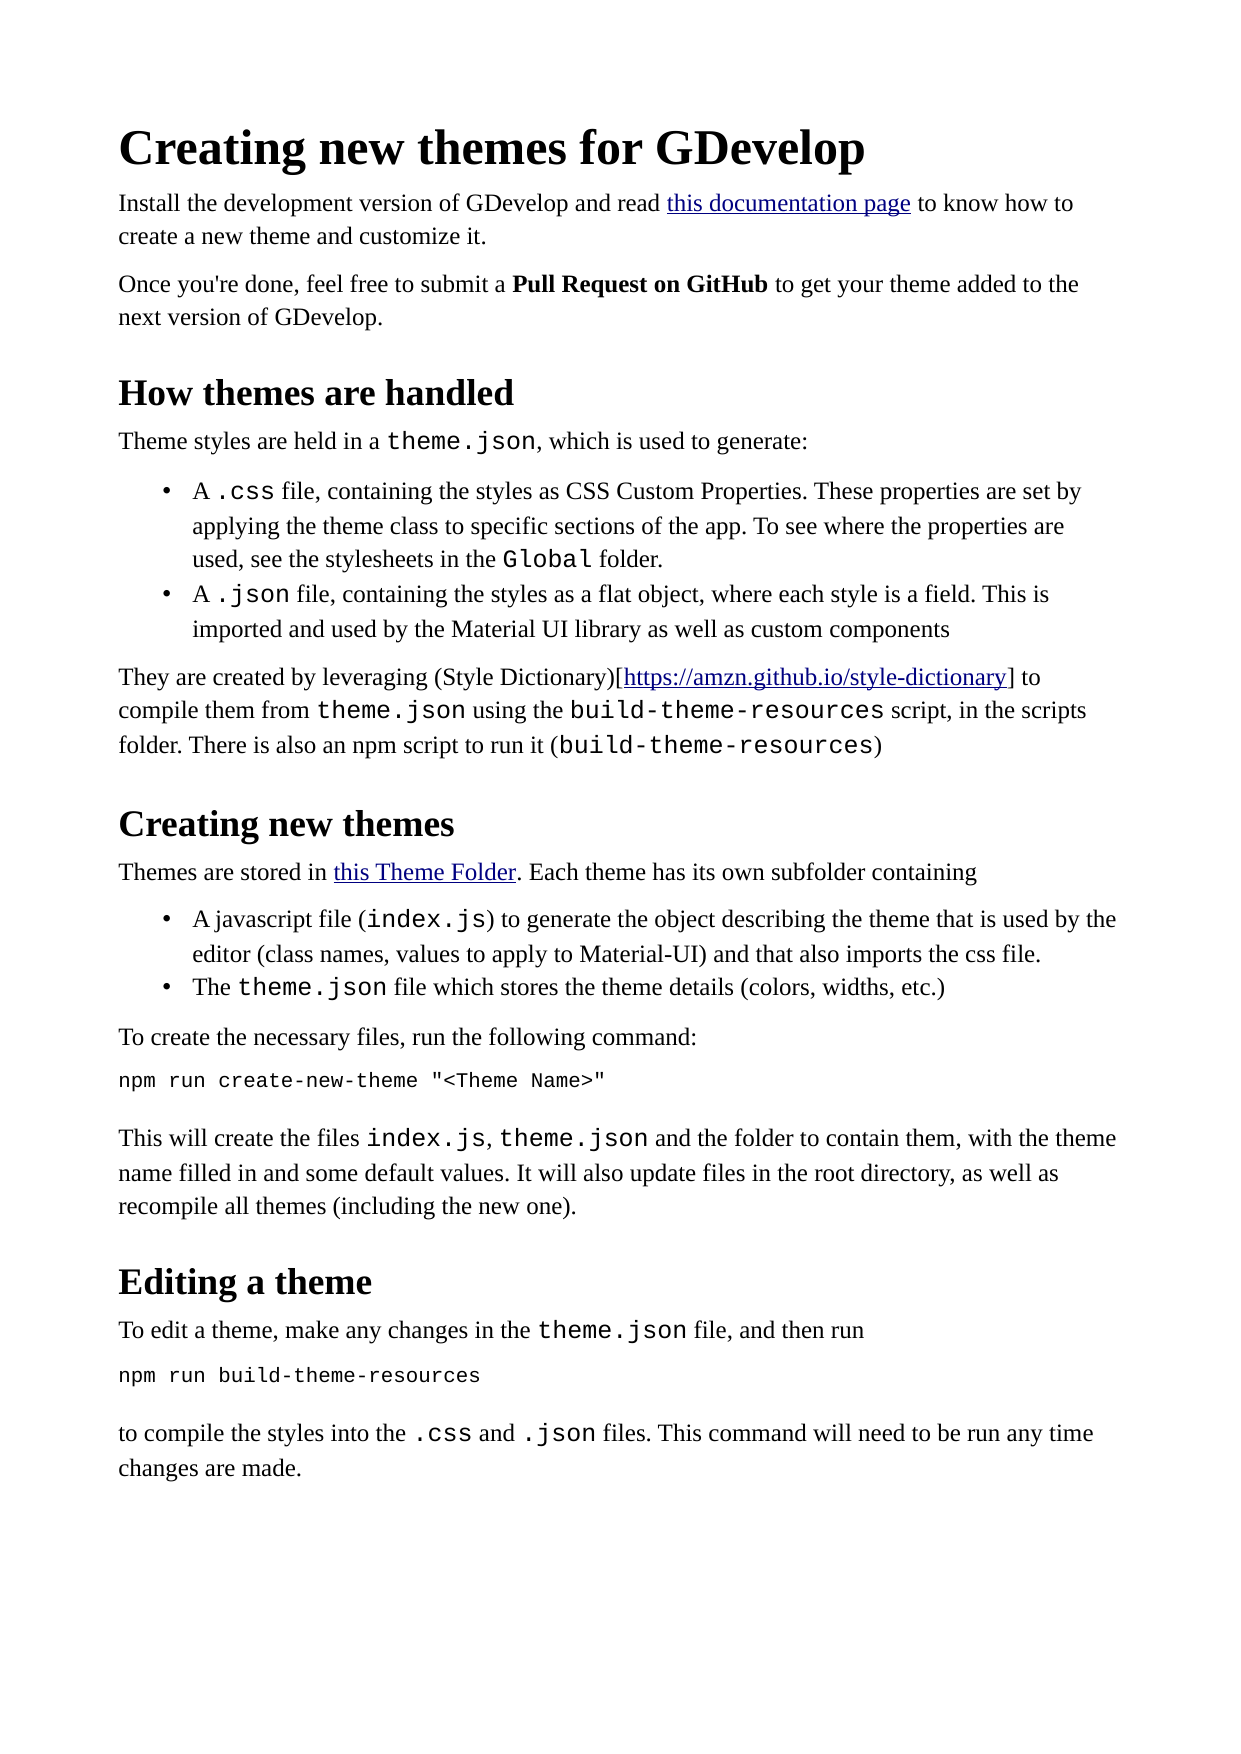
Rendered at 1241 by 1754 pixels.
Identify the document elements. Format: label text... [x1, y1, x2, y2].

text to compile the styles into the .css and .json files. This command will need to be run any time changes are made. [118, 1418, 1122, 1482]
text npm run create-new-theme "<Theme Name>" [118, 1070, 1122, 1094]
subtitle Creating new themes [118, 801, 1122, 844]
text Install the development version of GDevelop and read this documentation page to know how to create a new theme and customize it. [118, 188, 1122, 250]
list A javascript file (index.js) to generate the object describing the theme that is used by the editor (class names, values to apply to Material-UI) and that also imports the css file. [162, 904, 1122, 968]
list A .json file, containing the styles as a flat object, where each style is a field. This is imported and used by the Material UI library as well as custom components [162, 579, 1122, 643]
subtitle How themes are handled [118, 370, 1122, 413]
text This will create the files index.js, theme.json and the folder to contain them, with the theme name filled in and some default values. It will also update files in the root directory, as well as recompile all themes (including the new one). [118, 1123, 1122, 1220]
text npm run build-theme-resources [118, 1365, 1122, 1389]
list The theme.json file which stores the theme details (colors, widths, etc.) [162, 972, 1122, 1003]
text Themes are stored in this Theme Folder. Each theme has its own subfolder containing [118, 857, 1122, 885]
subtitle Editing a theme [118, 1260, 1122, 1303]
list A .css file, containing the styles as CSS Custom Properties. These properties are set by applying the theme class to specific sections of the app. To see where the properties are used, see the stylesheets in the Global folder. [162, 476, 1122, 575]
text To edit a theme, make any changes in the theme.json file, and then run [118, 1315, 1122, 1346]
text Once you're done, feel free to submit a Pull Request on GitHub to get your theme added to the next version of GDevelop. [118, 269, 1122, 331]
text Theme styles are held in a theme.json, which is used to generate: [118, 426, 1122, 457]
subtitle Creating new themes for GDevelop [118, 118, 1122, 176]
text They are created by leveraging (Style Dictionary)[https://amzn.github.io/style-dictionary] to compile them from theme.json using the build-theme-resources script, in the scripts folder. There is also an npm script to run it (build-theme-resources) [118, 662, 1122, 761]
text To create the necessary files, run the following command: [118, 1022, 1122, 1051]
